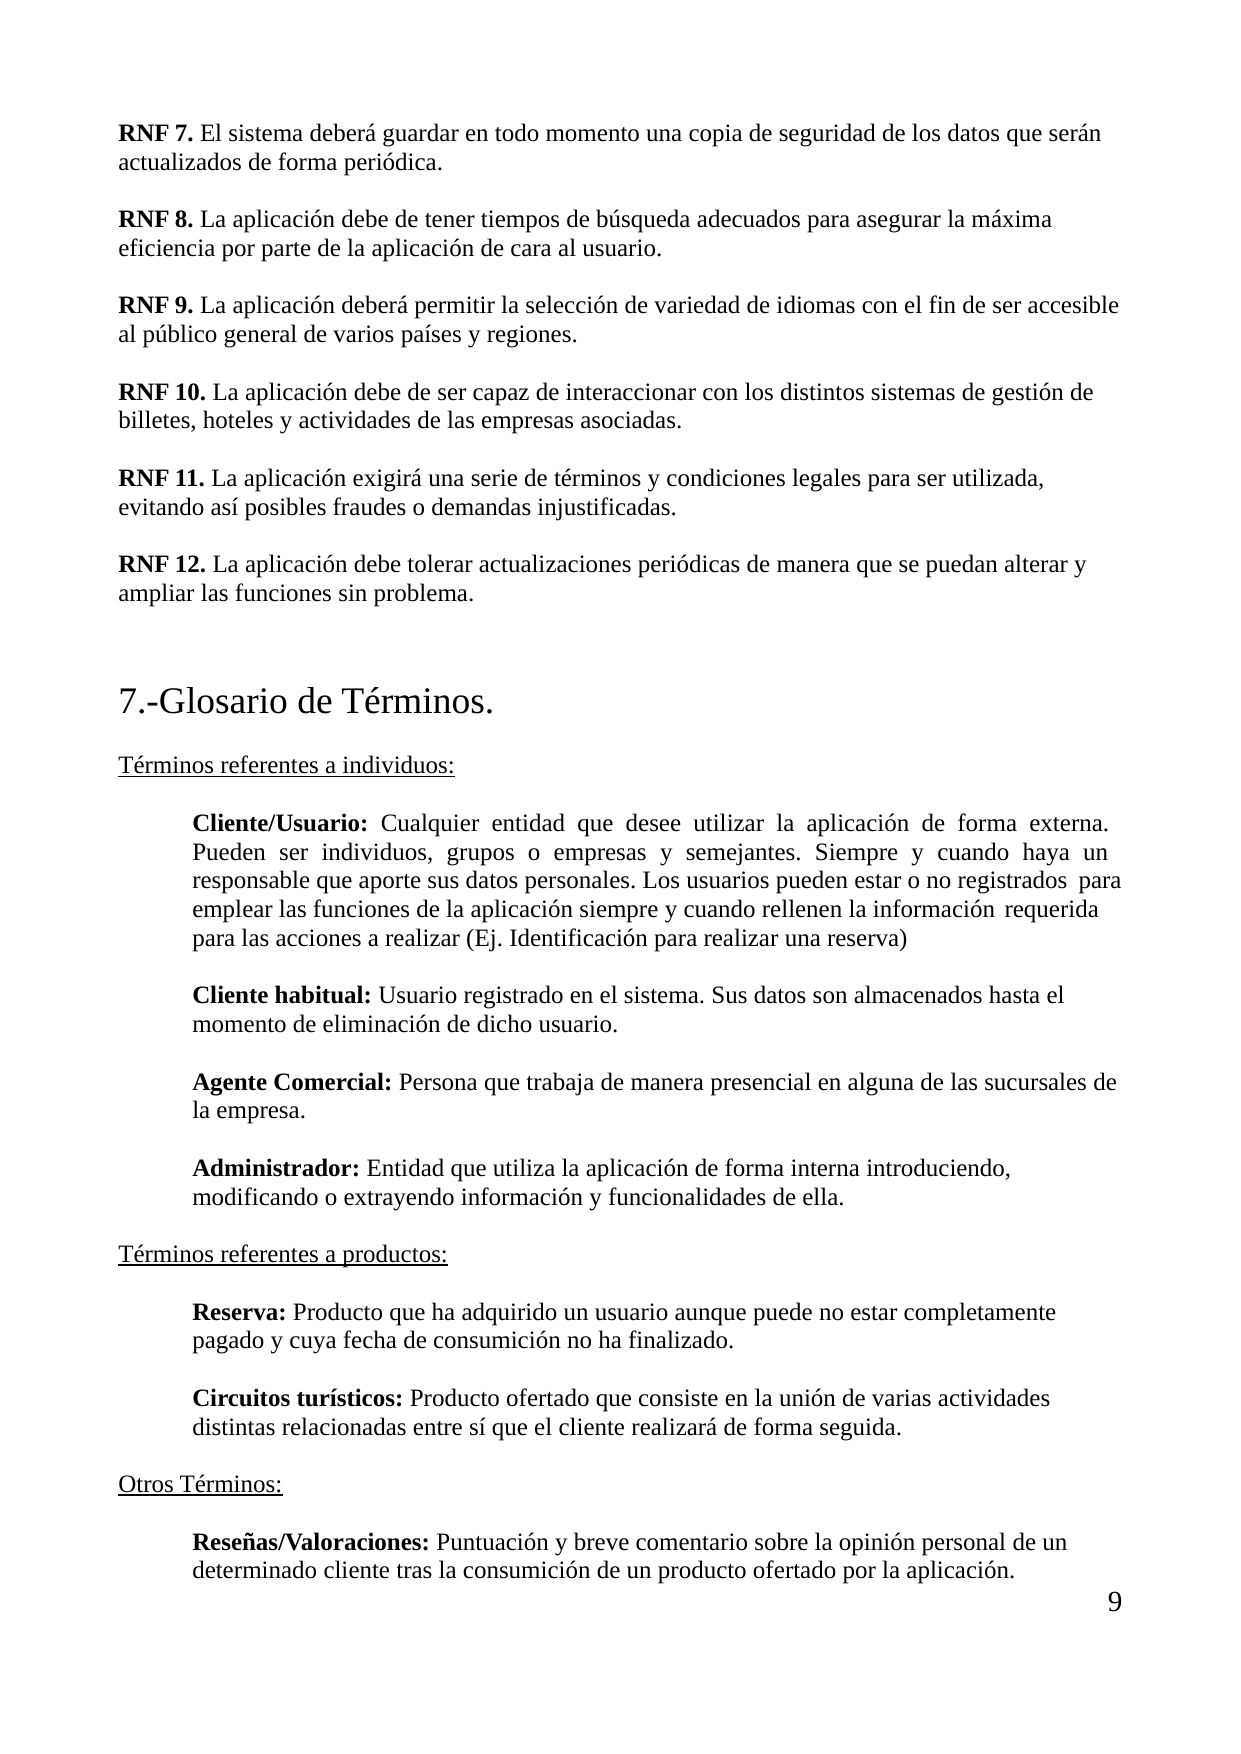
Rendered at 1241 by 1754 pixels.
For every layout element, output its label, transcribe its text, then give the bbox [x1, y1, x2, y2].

text 7.-Glosario de Términos. [118, 679, 1122, 722]
text Administrador: Entidad que utiliza la aplicación de forma interna introduciendo, modificando o extrayendo información y funcionalidades de ella. [118, 1153, 1122, 1211]
text Circuitos turísticos: Producto ofertado que consiste en la unión de varias actividades distintas relacionadas entre sí que el cliente realizará de forma seguida. [118, 1383, 1122, 1441]
text RNF 12. La aplicación debe tolerar actualizaciones periódicas de manera que se puedan alterar y ampliar las funciones sin problema. [118, 549, 1122, 607]
text Términos referentes a productos: [118, 1239, 1122, 1268]
text Reserva: Producto que ha adquirido un usuario aunque puede no estar completamente pagado y cuya fecha de consumición no ha finalizado. [118, 1297, 1122, 1354]
text RNF 7. El sistema deberá guardar en todo momento una copia de seguridad de los datos que serán actualizados de forma periódica. [118, 118, 1122, 176]
text RNF 8. La aplicación debe de tener tiempos de búsqueda adecuados para asegurar la máxima eficiencia por parte de la aplicación de cara al usuario. [118, 204, 1122, 262]
text Cliente/Usuario: Cualquier entidad que desee utilizar la aplicación de forma externa. Pueden ser individuos, grupos o empresas y semejantes. Siempre y cuando haya un responsable que aporte sus datos personales. Los usuarios pueden estar o no registrados para emplear las funciones de la aplicación siempre y cuando rellenen la información requerida para las acciones a realizar (Ej. Identificación para realizar una reserva) [118, 808, 1122, 952]
text Reseñas/Valoraciones: Puntuación y breve comentario sobre la opinión personal de un determinado cliente tras la consumición de un producto ofertado por la aplicación. [118, 1527, 1122, 1584]
text Cliente habitual: Usuario registrado en el sistema. Sus datos son almacenados hasta el momento de eliminación de dicho usuario. [118, 981, 1122, 1038]
text Términos referentes a individuos: [118, 751, 1122, 779]
text 9 [118, 1584, 1122, 1618]
text RNF 10. La aplicación debe de ser capaz de interaccionar con los distintos sistemas de gestión de billetes, hoteles y actividades de las empresas asociadas. [118, 377, 1122, 434]
text Agente Comercial: Persona que trabaja de manera presencial en alguna de las sucursales de la empresa. [118, 1067, 1122, 1124]
text RNF 11. La aplicación exigirá una serie de términos y condiciones legales para ser utilizada, evitando así posibles fraudes o demandas injustificadas. [118, 463, 1122, 521]
text RNF 9. La aplicación deberá permitir la selección de variedad de idiomas con el fin de ser accesible al público general de varios países y regiones. [118, 291, 1122, 348]
text Otros Términos: [118, 1469, 1122, 1498]
